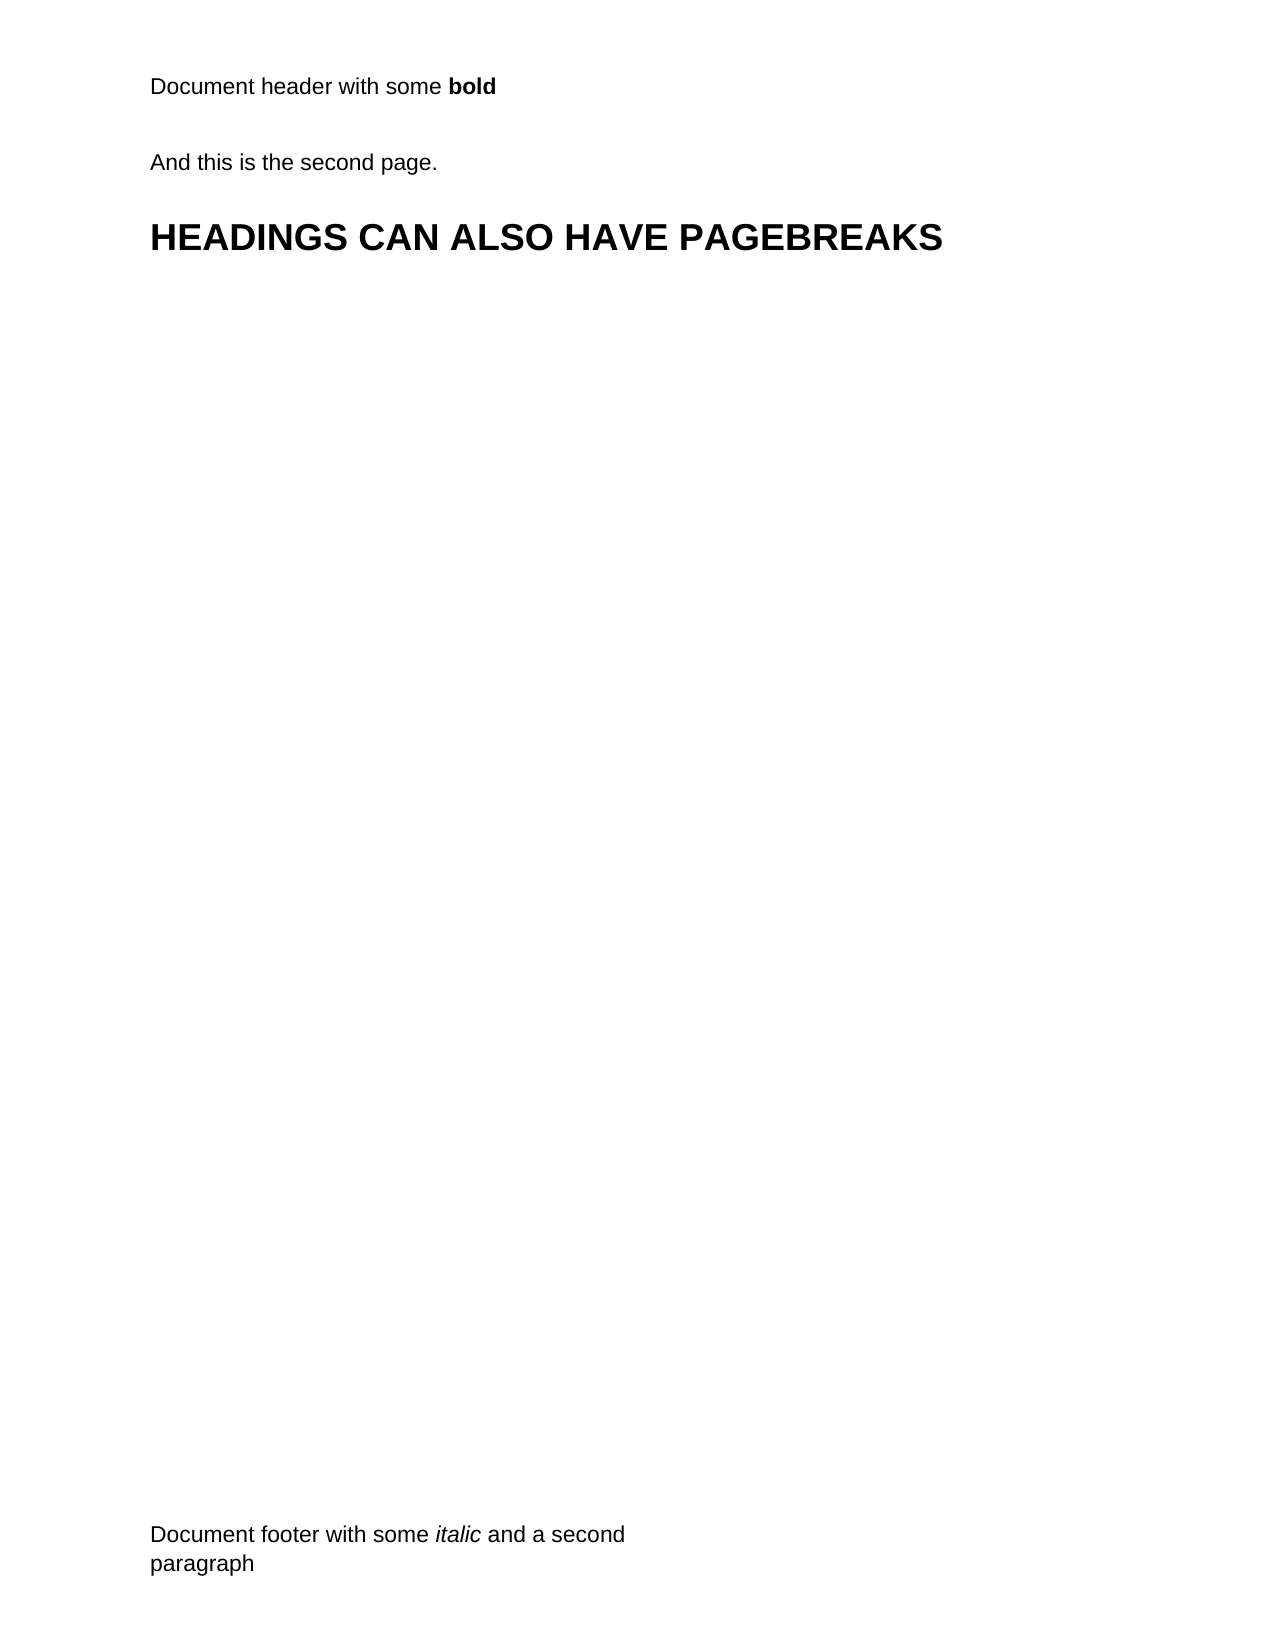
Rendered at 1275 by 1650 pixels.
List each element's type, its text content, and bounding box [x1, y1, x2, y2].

subtitle HEADINGS CAN ALSO HAVE PAGEBREAKS [150, 217, 1125, 259]
text And this is the second page. [150, 150, 1125, 176]
